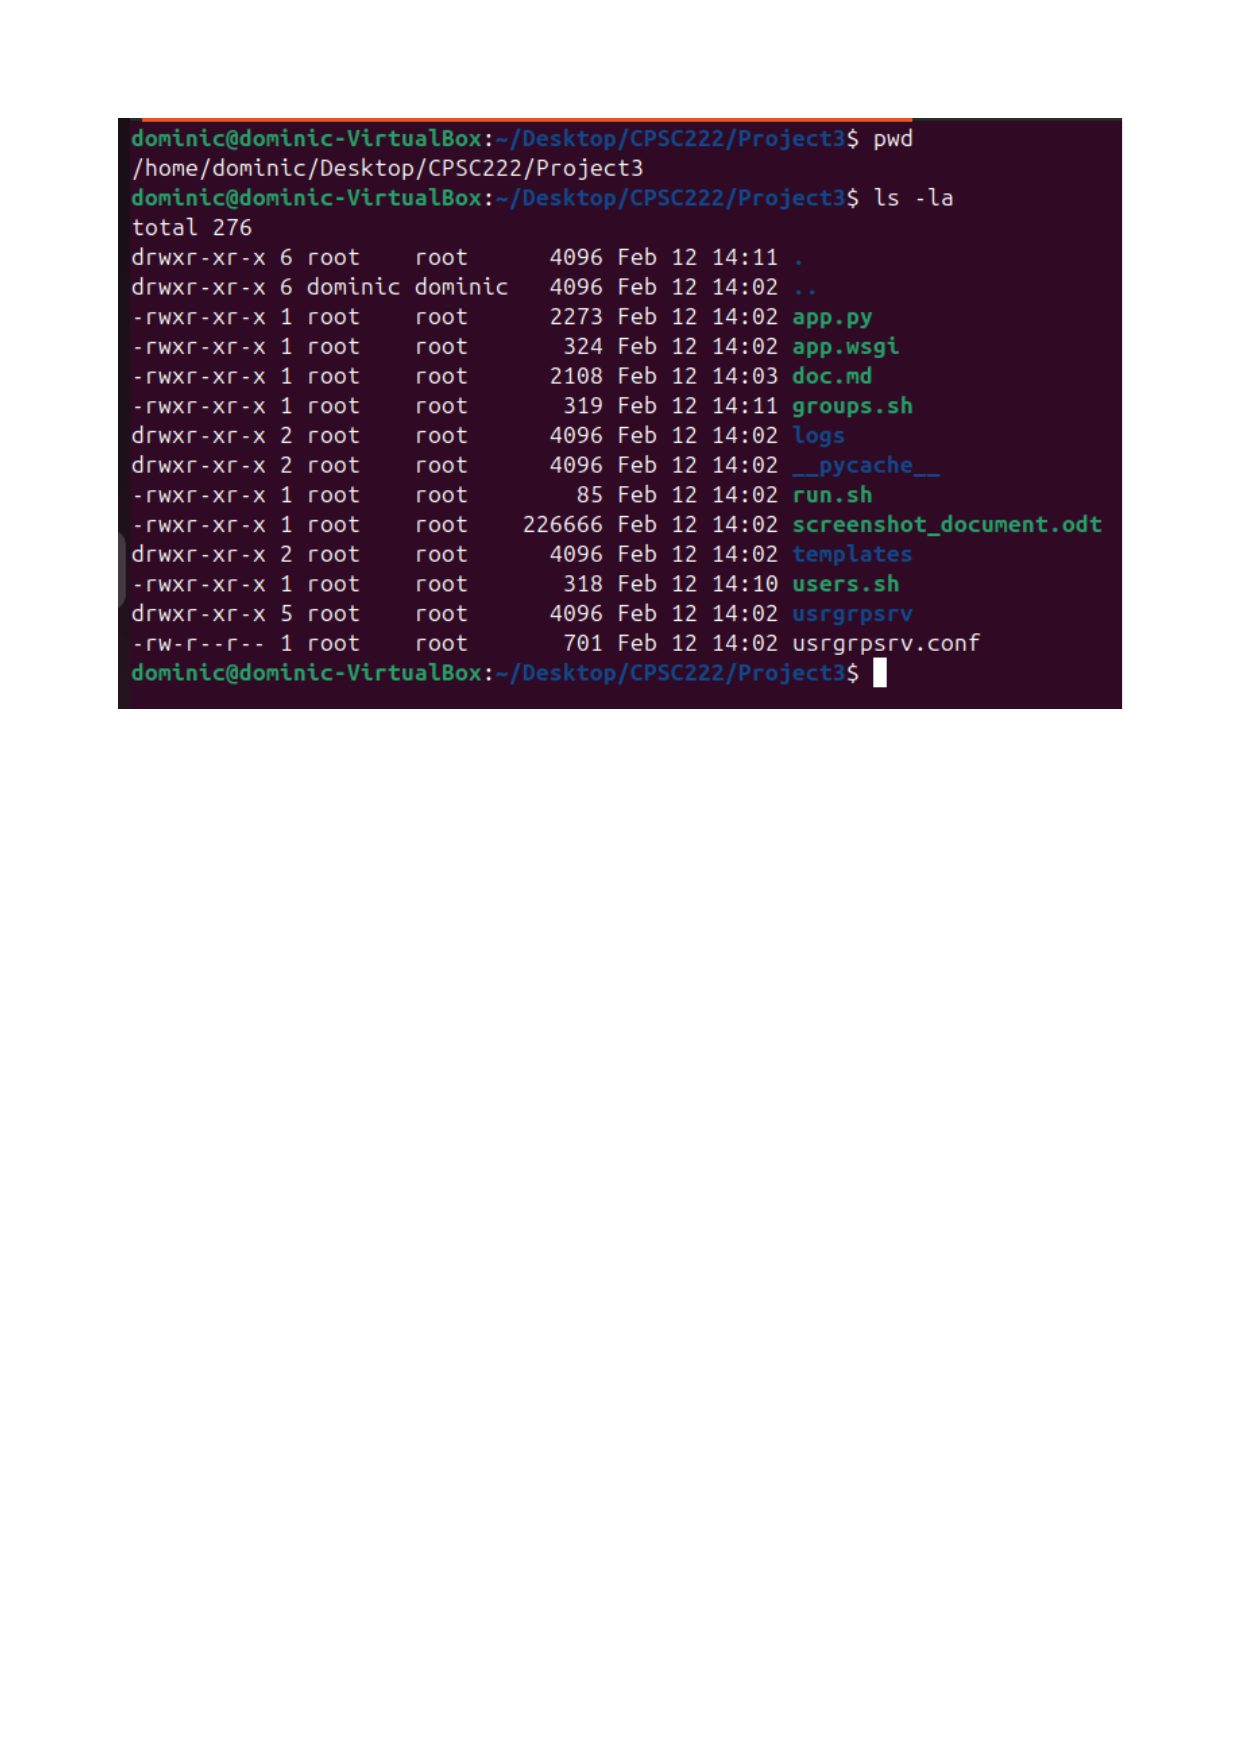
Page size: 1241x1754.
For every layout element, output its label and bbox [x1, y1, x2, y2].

picture [118, 118, 1123, 709]
